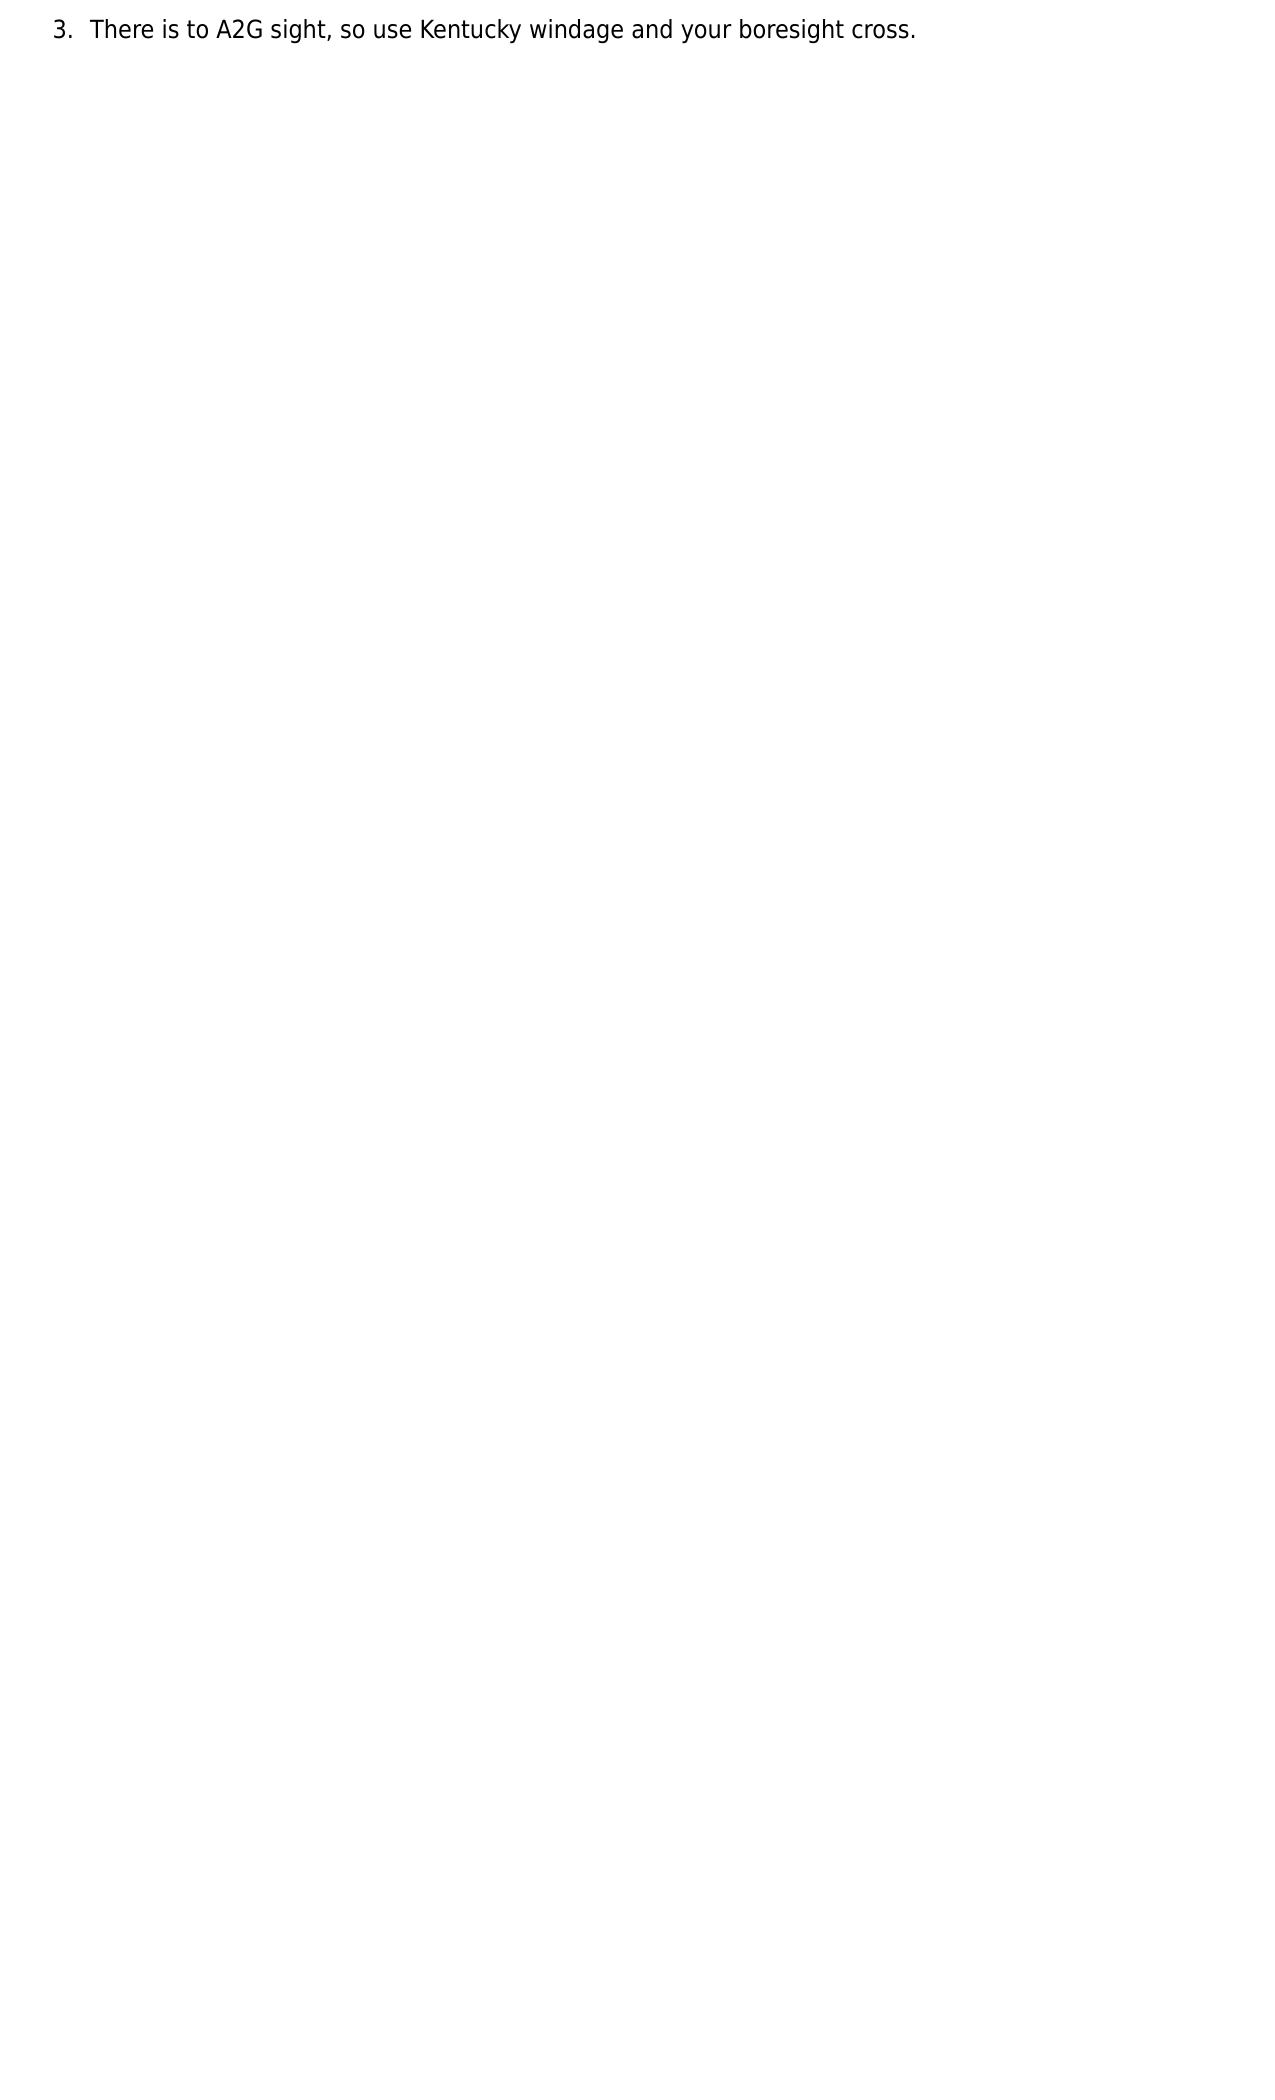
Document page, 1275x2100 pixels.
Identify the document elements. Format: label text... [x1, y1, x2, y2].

list There is to A2G sight, so use Kentucky windage and your boresight cross. [52, 15, 1260, 44]
